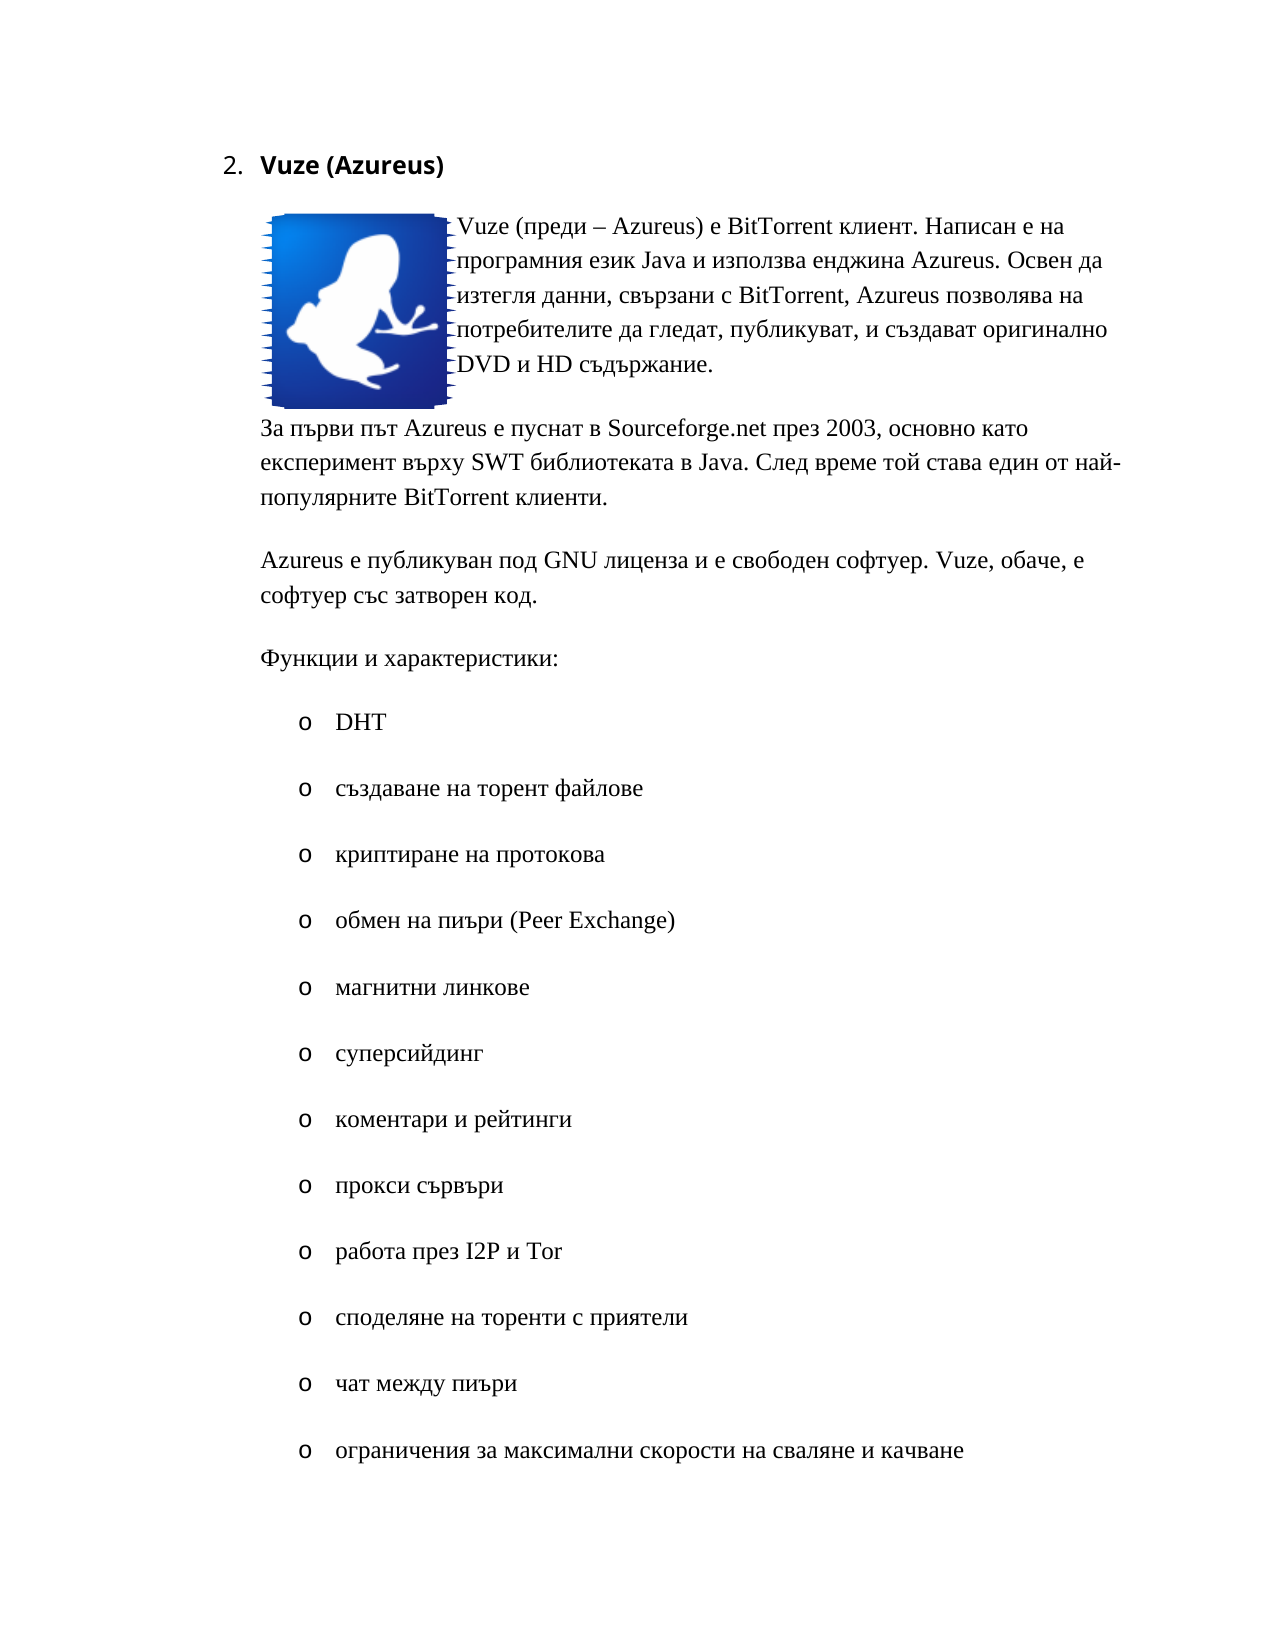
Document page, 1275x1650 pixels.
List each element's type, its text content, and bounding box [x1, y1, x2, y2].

list ограничения за максимални скорости на сваляне и качване [298, 1435, 1127, 1466]
list чат между пиъри [298, 1368, 1127, 1399]
list прокси сървъри [298, 1170, 1127, 1201]
list споделяне на торенти с приятели [298, 1302, 1127, 1333]
text Azureus е публикуван под GNU лиценза и е свободен софтуер. Vuze, обаче, е софтуер със затворен код. [260, 545, 1127, 608]
text За първи път Azureus е пуснат в Sourceforge.net през 2003, основно като експеримент върху SWT библиотеката в Java. След време той става един от най-популярните BitTorrent клиенти. [260, 413, 1127, 510]
text Функции и характеристики: [260, 643, 1127, 672]
list обмен на пиъри (Peer Exchange) [298, 906, 1127, 936]
list създаване на торент файлове [298, 773, 1127, 804]
list работа през I2P и Tor [298, 1236, 1127, 1267]
list криптиране на протокова [298, 839, 1127, 870]
list магнитни линкове [298, 972, 1127, 1002]
text Vuze (преди – Azureus) е BitTorrent клиент. Написан е на програмния език Java и използва енджина Azureus. Освен да изтегля данни, свързани с BitTorrent, Azureus позволява на потребителите да гледат, публикуват, и създават оригинално DVD и HD съдържание. [260, 211, 1127, 378]
list DHT [298, 707, 1127, 738]
list коментари и рейтинги [298, 1104, 1127, 1135]
list Vuze (Azureus) [223, 148, 1127, 182]
list суперсийдинг [298, 1038, 1127, 1069]
